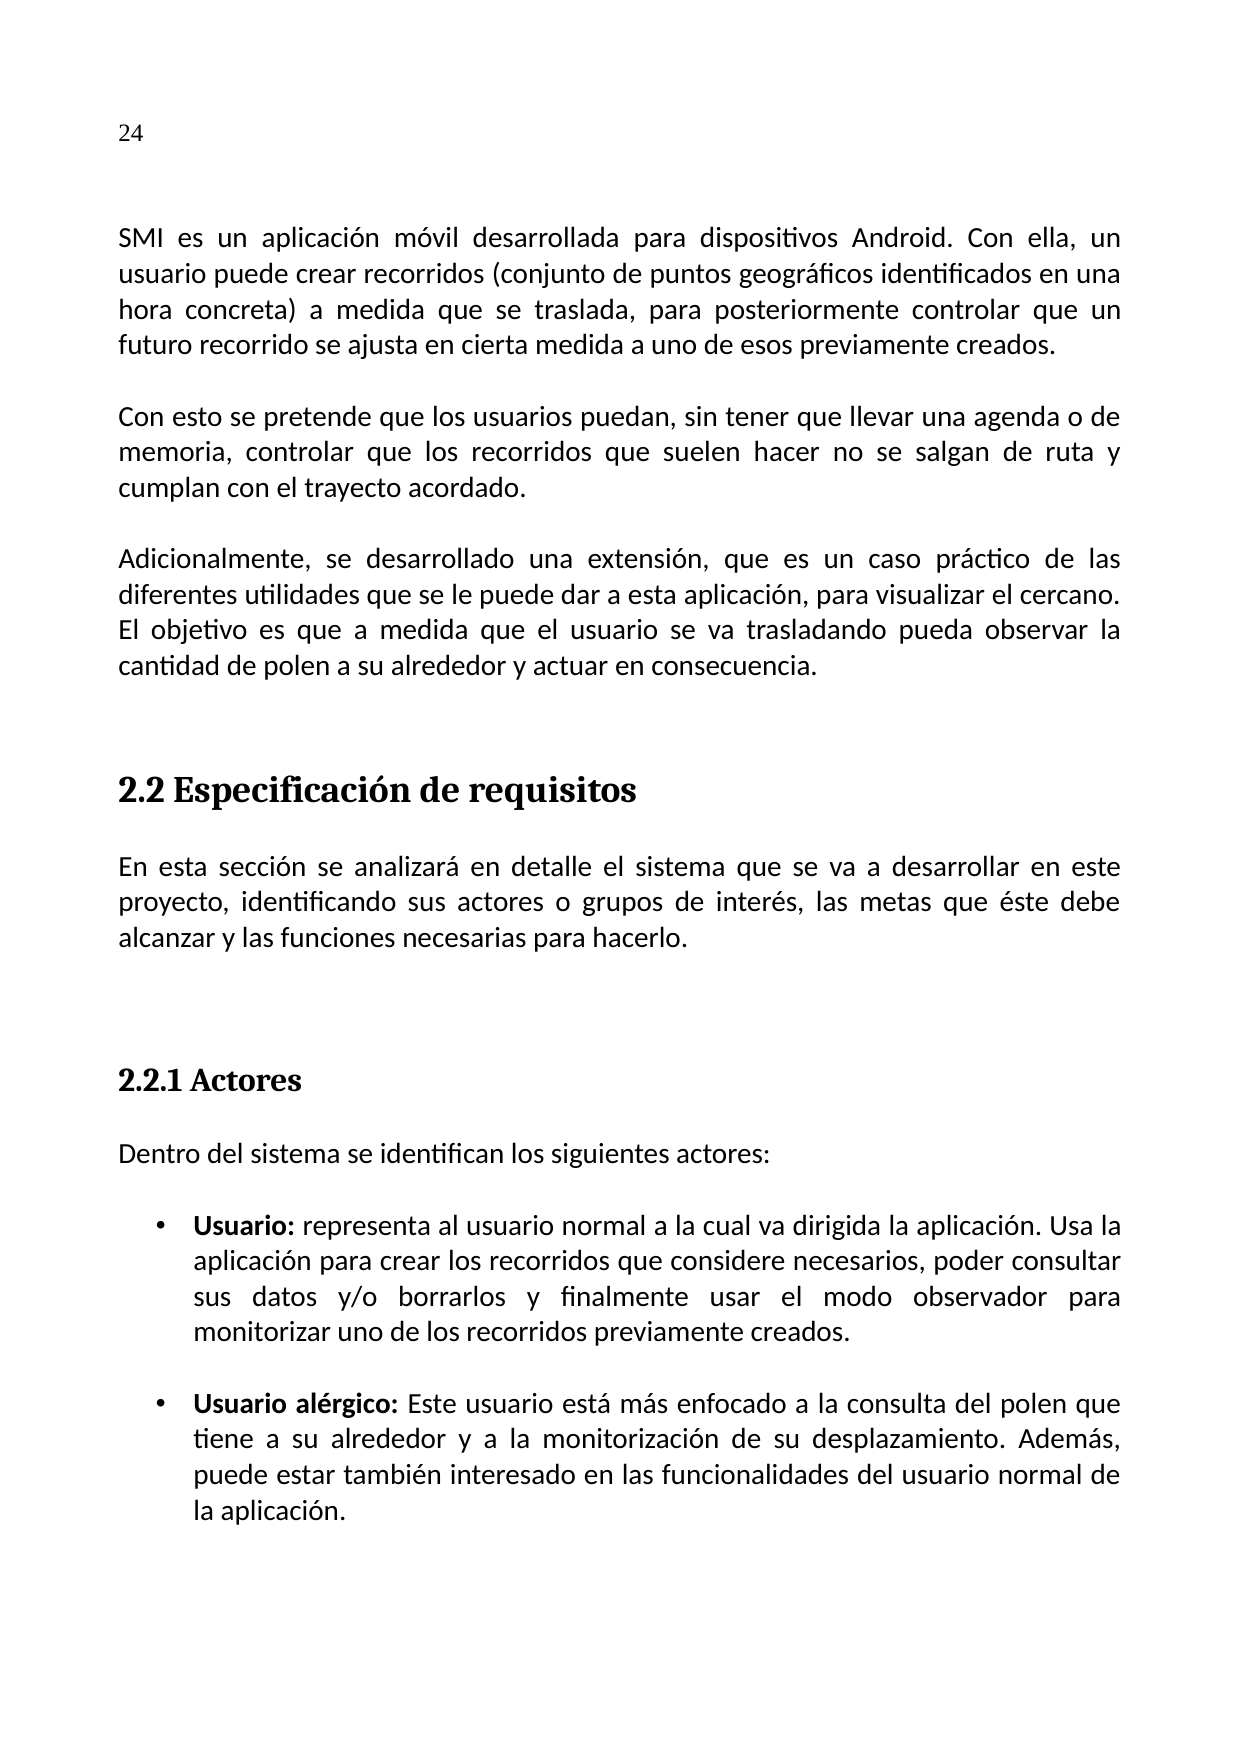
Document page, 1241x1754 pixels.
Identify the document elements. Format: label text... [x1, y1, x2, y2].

list Usuario alérgico: Este usuario está más enfocado a la consulta del polen que tiene a su alrededor y a la monitorización de su desplazamiento. Además, puede estar también interesado en las funcionalidades del usuario normal de la aplicación. [156, 1385, 1122, 1527]
list Usuario: representa al usuario normal a la cual va dirigida la aplicación. Usa la aplicación para crear los recorridos que considere necesarios, poder consultar sus datos y/o borrarlos y finalmente usar el modo observador para monitorizar uno de los recorridos previamente creados. [156, 1207, 1122, 1349]
text En esta sección se analizará en detalle el sistema que se va a desarrollar en este proyecto, identificando sus actores o grupos de interés, las metas que éste debe alcanzar y las funciones necesarias para hacerlo. [118, 848, 1122, 954]
text Con esto se pretende que los usuarios puedan, sin tener que llevar una agenda o de memoria, controlar que los recorridos que suelen hacer no se salgan de ruta y cumplan con el trayecto acordado. [118, 398, 1122, 504]
text 2.2.1 Actores [118, 1061, 1122, 1100]
text Dentro del sistema se identifican los siguientes actores: [118, 1135, 1122, 1171]
text Adicionalmente, se desarrollado una extensión, que es un caso práctico de las diferentes utilidades que se le puede dar a esta aplicación, para visualizar el cercano. El objetivo es que a medida que el usuario se va trasladando pueda observar la cantidad de polen a su alrededor y actuar en consecuencia. [118, 540, 1122, 683]
text SMI es un aplicación móvil desarrollada para dispositivos Android. Con ella, un usuario puede crear recorridos (conjunto de puntos geográficos identificados en una hora concreta) a medida que se traslada, para posteriormente controlar que un futuro recorrido se ajusta en cierta medida a uno de esos previamente creados. [118, 219, 1122, 362]
text 2.2 Especificación de requisitos [118, 769, 1122, 812]
